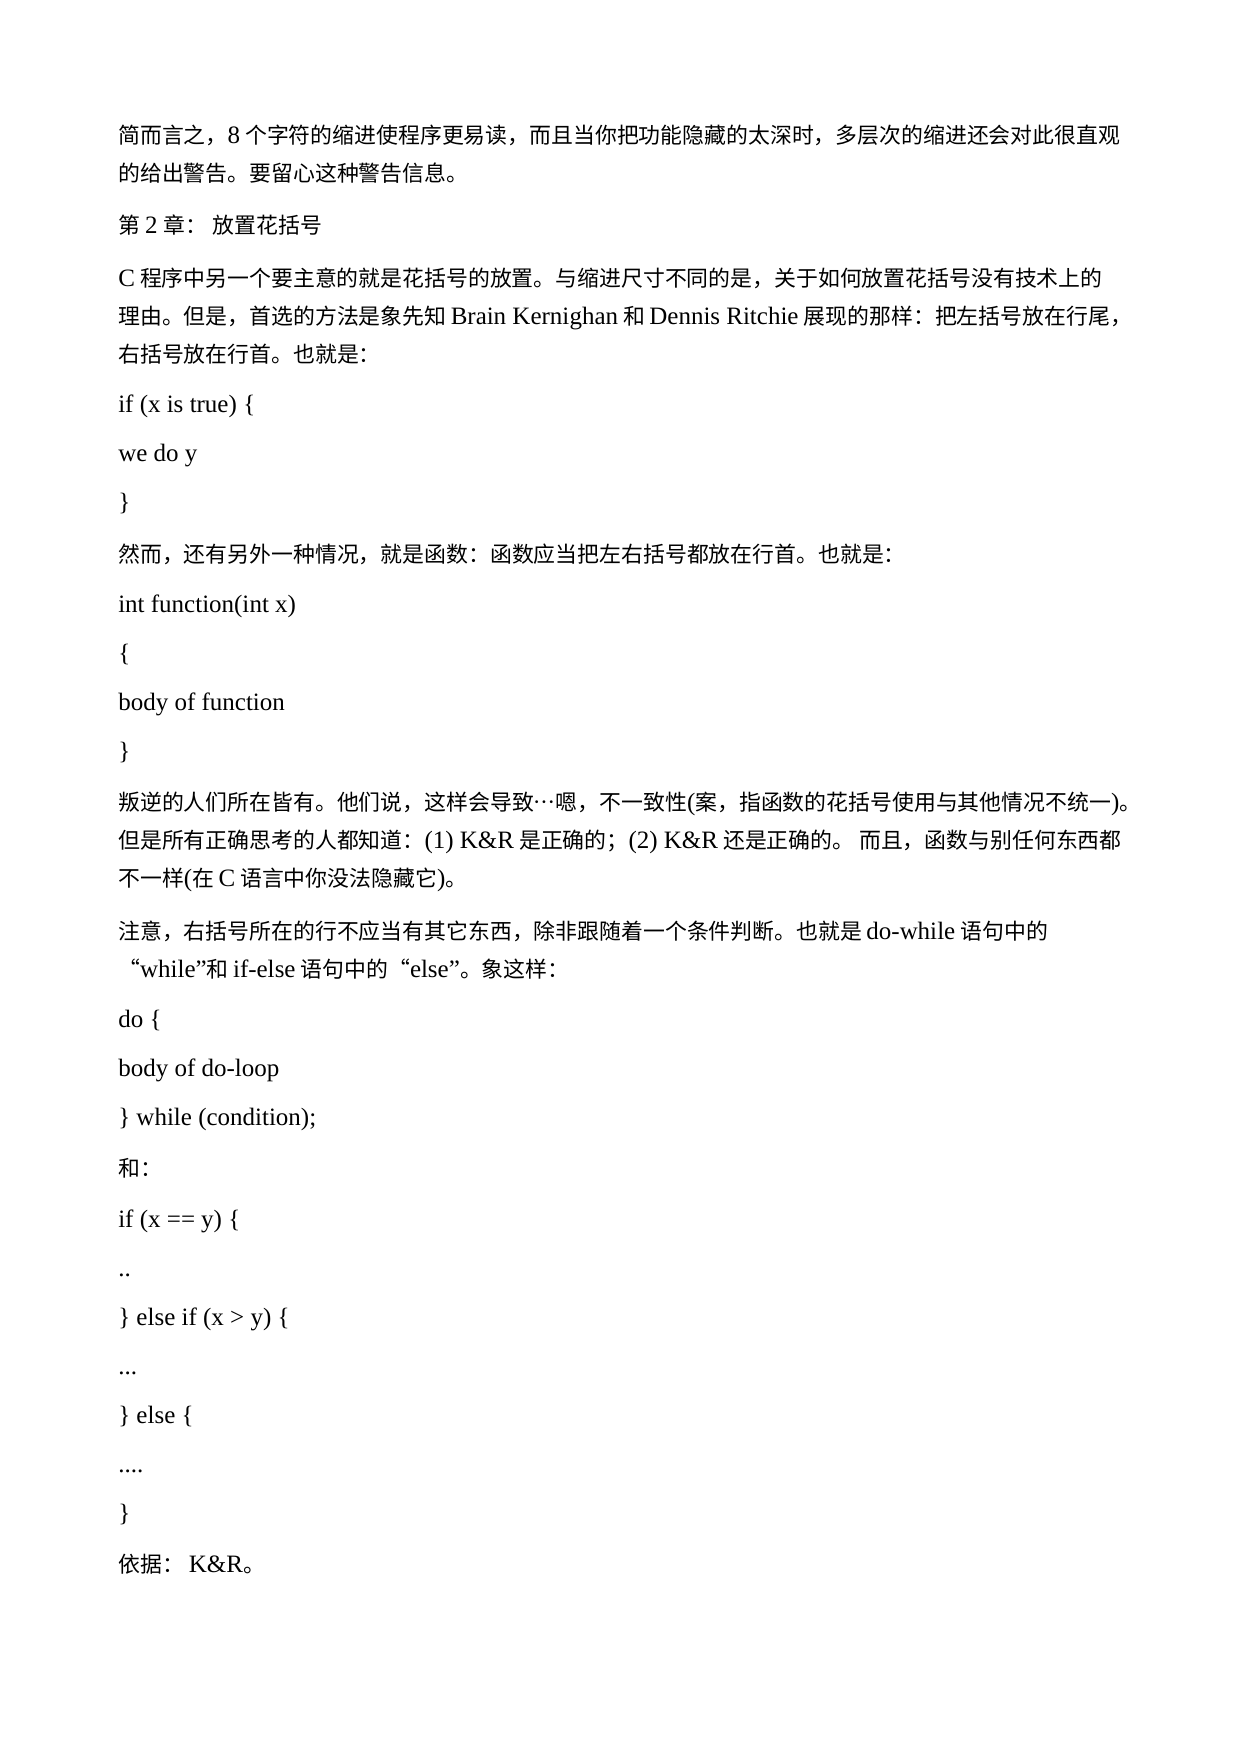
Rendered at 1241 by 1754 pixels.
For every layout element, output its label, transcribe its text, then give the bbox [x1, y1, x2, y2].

text 第 2 章： 放置花括号 [118, 208, 1122, 240]
text .... [118, 1449, 1122, 1478]
text we do y [118, 438, 1122, 467]
text int function(int x) [118, 589, 1122, 618]
text 叛逆的人们所在皆有。他们说，这样会导致…嗯，不一致性(案，指函数的花括号使用与其他情况不统一)。但是所有正确思考的人都知道：(1) K&R是正确的；(2) K&R还是正确的。 而且，函数与别任何东西都不一样(在C语言中你没法隐藏它)。 [118, 785, 1122, 893]
text } else if (x > y) { [118, 1302, 1122, 1331]
text .. [118, 1253, 1122, 1282]
text C程序中另一个要主意的就是花括号的放置。与缩进尺寸不同的是，关于如何放置花括号没有技术上的理由。但是，首选的方法是象先知Brain Kernighan和Dennis Ritchie展现的那样：把左括号放在行尾，右括号放在行首。也就是： [118, 261, 1122, 368]
text { [118, 638, 1122, 667]
text do { [118, 1004, 1122, 1033]
text } else { [118, 1400, 1122, 1429]
text 简而言之，8个字符的缩进使程序更易读，而且当你把功能隐藏的太深时，多层次的缩进还会对此很直观的给出警告。要留心这种警告信息。 [118, 118, 1122, 188]
text } [118, 1498, 1122, 1527]
text 然而，还有另外一种情况，就是函数：函数应当把左右括号都放在行首。也就是： [118, 537, 1122, 568]
text 和： [118, 1151, 1122, 1183]
text ... [118, 1351, 1122, 1380]
text body of function [118, 687, 1122, 716]
text } [118, 736, 1122, 765]
text if (x is true) { [118, 389, 1122, 418]
text if (x == y) { [118, 1204, 1122, 1232]
text 注意，右括号所在的行不应当有其它东西，除非跟随着一个条件判断。也就是do-while语句中的“while”和if-else语句中的“else”。象这样： [118, 914, 1122, 983]
text } while (condition); [118, 1102, 1122, 1131]
text } [118, 487, 1122, 516]
text 依据： K&R。 [118, 1547, 1122, 1579]
text body of do-loop [118, 1053, 1122, 1082]
